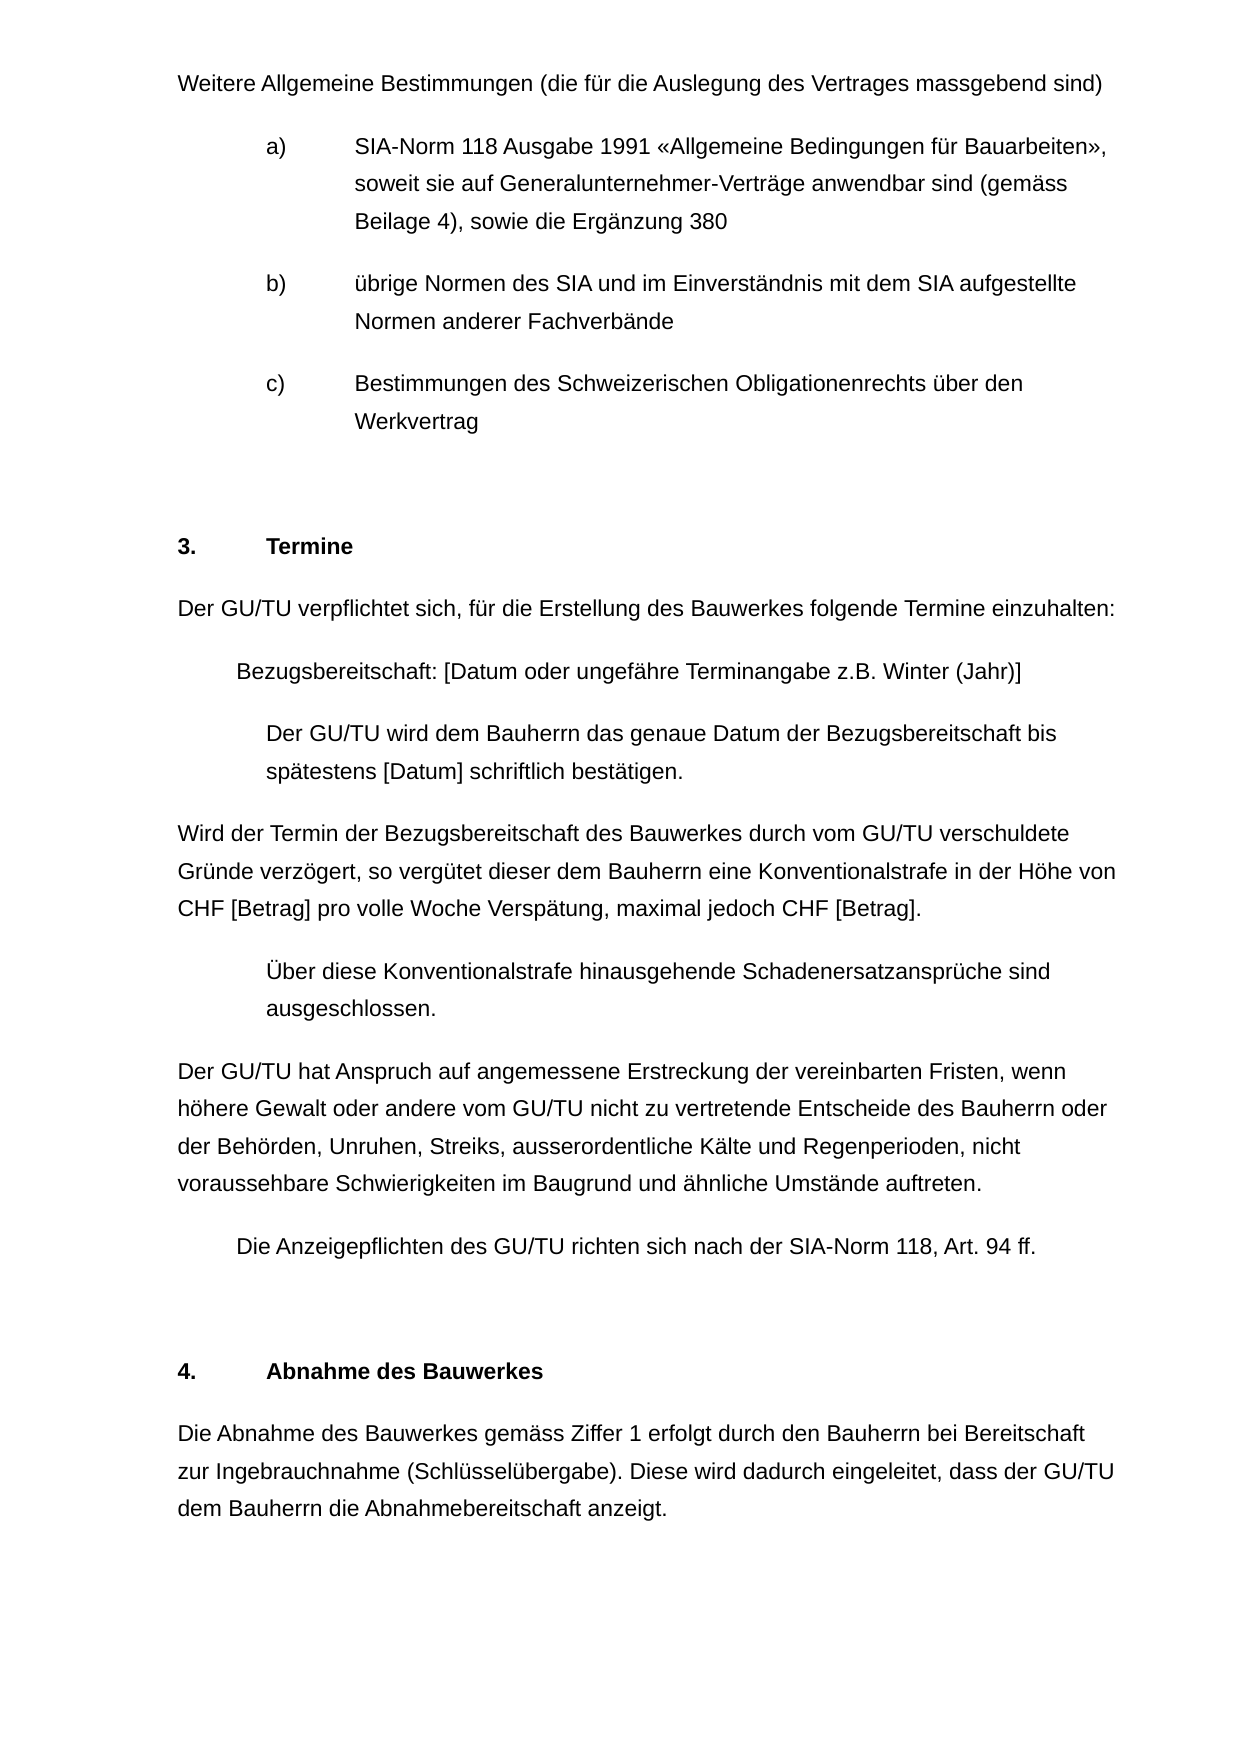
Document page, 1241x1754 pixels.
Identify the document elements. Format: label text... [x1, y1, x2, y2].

text b) übrige Normen des SIA und im Einverständnis mit dem SIA aufgestellte Normen anderer Fachverbände [266, 259, 1122, 334]
text Die Anzeigepflichten des GU/TU richten sich nach der SIA-Norm 118, Art. 94 ff. [177, 1222, 1122, 1259]
subtitle Wird der Termin der Bezugsbereitschaft des Bauwerkes durch vom GU/TU verschuldete Gründe verzögert, so vergütet dieser dem Bauherrn eine Konventionalstrafe in der Höhe von CHF [Betrag] pro volle Woche Verspätung, maximal jedoch CHF [Betrag]. [177, 809, 1122, 922]
subtitle Der GU/TU hat Anspruch auf angemessene Erstreckung der vereinbarten Fristen, wenn höhere Gewalt oder andere vom GU/TU nicht zu vertretende Entscheide des Bauherrn oder der Behörden, Unruhen, Streiks, ausserordentliche Kälte und Regenperioden, nicht voraussehbare Schwierigkeiten im Baugrund und ähnliche Umstände auftreten. [177, 1047, 1122, 1197]
list Termine [177, 522, 1122, 559]
text Über diese Konventionalstrafe hinausgehende Schadenersatzansprüche sind ausgeschlossen. [266, 947, 1122, 1022]
list Abnahme des Bauwerkes [177, 1347, 1122, 1384]
text a) SIA-Norm 118 Ausgabe 1991 «Allgemeine Bedingungen für Bauarbeiten», soweit sie auf Generalunternehmer-Verträge anwendbar sind (gemäss Beilage 4), sowie die Ergänzung 380 [266, 122, 1122, 234]
subtitle Weitere Allgemeine Bestimmungen (die für die Auslegung des Vertrages massgebend sind) [177, 59, 1122, 97]
subtitle Die Abnahme des Bauwerkes gemäss Ziffer 1 erfolgt durch den Bauherrn bei Bereitschaft zur Ingebrauchnahme (Schlüsselübergabe). Diese wird dadurch eingeleitet, dass der GU/TU dem Bauherrn die Abnahmebereitschaft anzeigt. [177, 1409, 1122, 1522]
text c) Bestimmungen des Schweizerischen Obligationenrechts über den Werkvertrag [266, 359, 1122, 434]
subtitle Der GU/TU verpflichtet sich, für die Erstellung des Bauwerkes folgende Termine einzuhalten: [177, 584, 1122, 622]
text Bezugsbereitschaft: [Datum oder ungefähre Terminangabe z.B. Winter (Jahr)] [177, 647, 1122, 684]
text Der GU/TU wird dem Bauherrn das genaue Datum der Bezugsbereitschaft bis spätestens [Datum] schriftlich bestätigen. [266, 709, 1122, 784]
